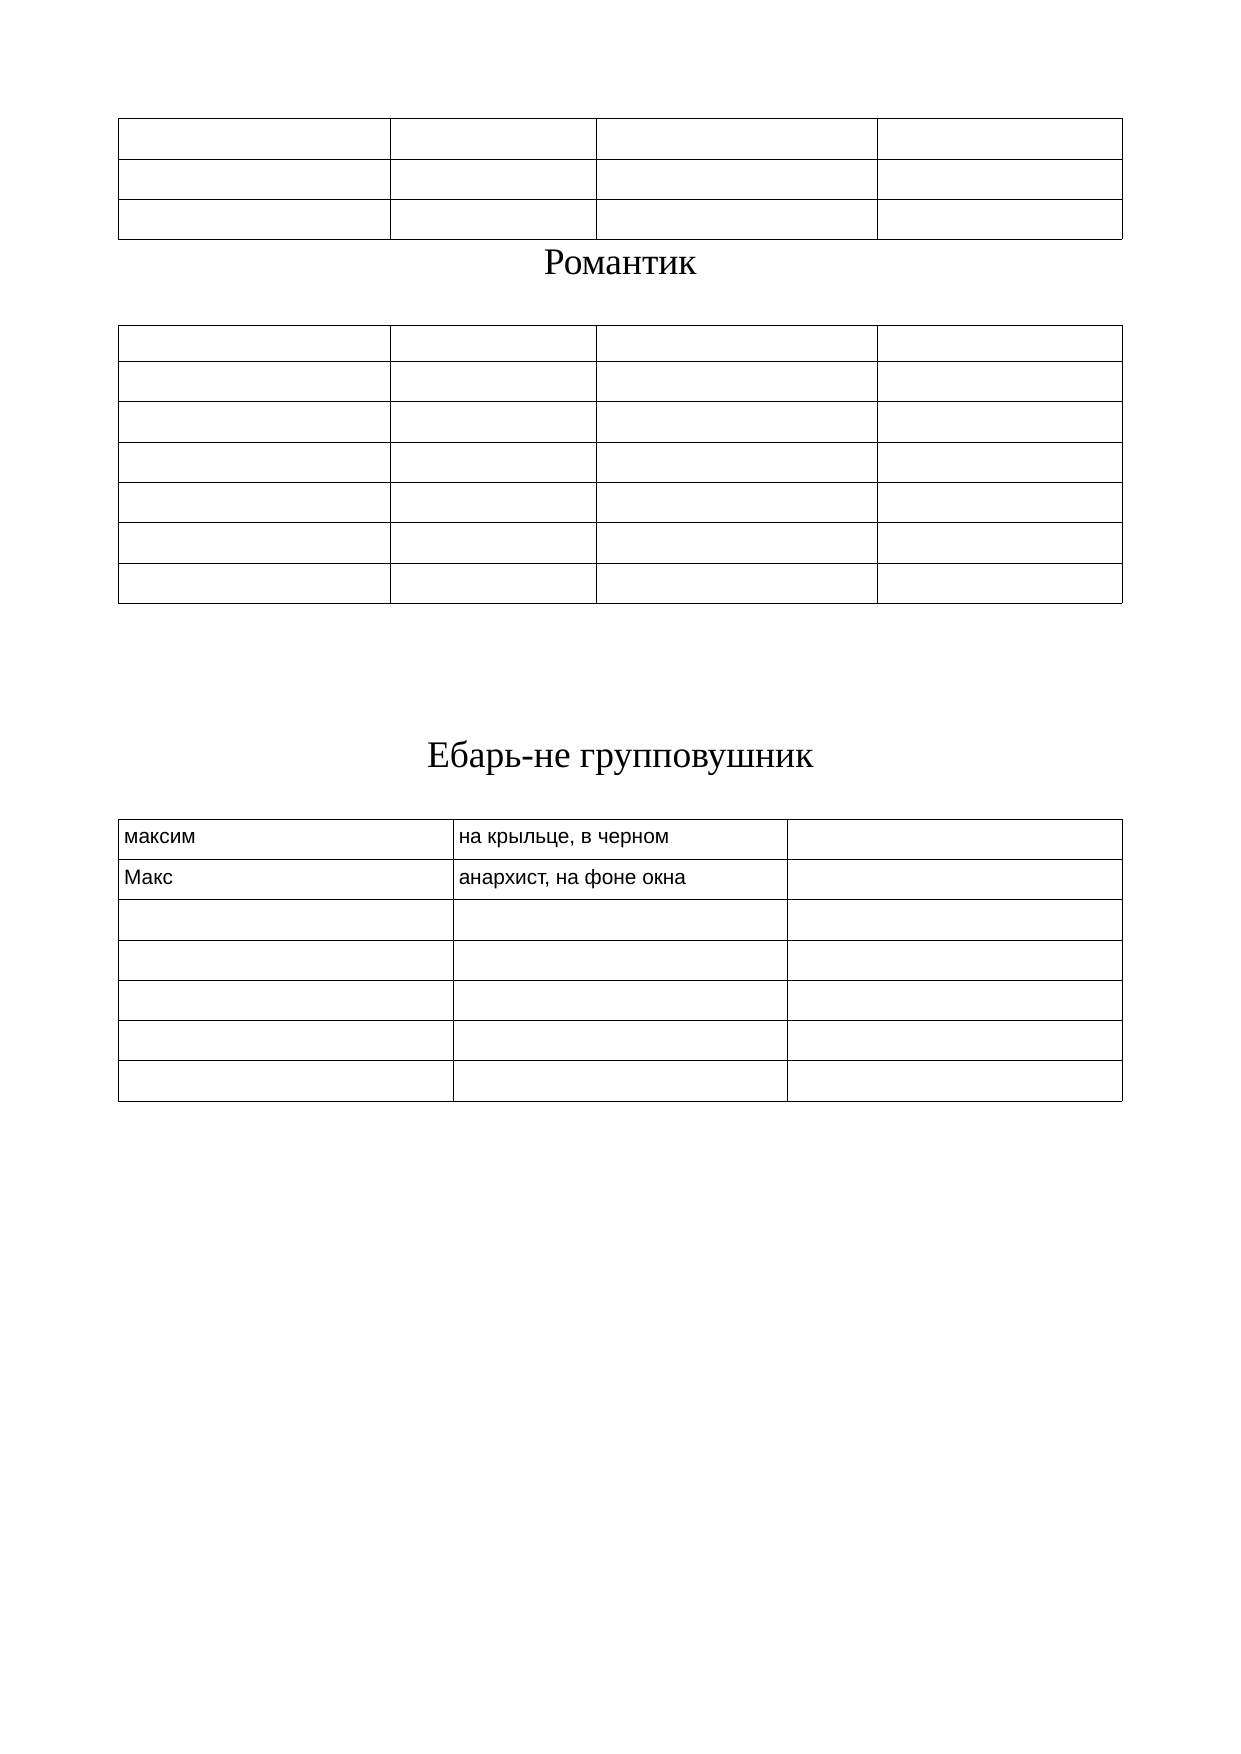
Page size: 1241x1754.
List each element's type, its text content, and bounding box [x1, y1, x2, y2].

table_cell [454, 1021, 787, 1060]
table_cell [597, 402, 877, 442]
table_cell [391, 362, 596, 401]
table_cell [878, 160, 1122, 199]
table_cell [788, 1021, 1122, 1060]
table_cell [788, 981, 1122, 1020]
table_header [597, 326, 877, 361]
table_cell [597, 200, 877, 239]
table_cell [454, 981, 787, 1020]
table_cell [391, 160, 596, 199]
text Ебарь-не групповушник [118, 732, 1122, 775]
table_cell [878, 362, 1122, 401]
table_cell [597, 160, 877, 199]
table_cell [119, 200, 390, 239]
table_cell [454, 900, 787, 939]
table_header [391, 326, 596, 361]
table_cell [119, 564, 390, 603]
table_cell [597, 443, 877, 482]
table_cell [878, 483, 1122, 522]
table_cell [391, 523, 596, 562]
table_cell [119, 483, 390, 522]
table_cell [878, 523, 1122, 562]
table_cell [119, 402, 390, 442]
table_header [788, 820, 1122, 859]
table_header максим [119, 820, 453, 859]
table_cell [878, 200, 1122, 239]
table_cell [454, 1061, 787, 1101]
table_cell [597, 362, 877, 401]
table_cell Макс [119, 860, 453, 899]
table_cell [119, 119, 390, 158]
table_cell [597, 523, 877, 562]
table_cell [391, 402, 596, 442]
table_cell [119, 1061, 453, 1101]
table_header [878, 326, 1122, 361]
table_cell [119, 443, 390, 482]
table_cell [119, 160, 390, 199]
table_cell [391, 119, 596, 158]
table_cell [391, 443, 596, 482]
table_cell [391, 483, 596, 522]
table_header на крыльце, в черном [454, 820, 787, 859]
table_cell [119, 1021, 453, 1060]
table_cell [119, 900, 453, 939]
table_cell [788, 1061, 1122, 1101]
table_cell [878, 564, 1122, 603]
table_cell анархист, на фоне окна [454, 860, 787, 899]
table_cell [391, 564, 596, 603]
table_cell [597, 564, 877, 603]
text Романтик [118, 240, 1122, 282]
table_cell [788, 900, 1122, 939]
table_cell [788, 860, 1122, 899]
table_cell [878, 402, 1122, 442]
table_cell [597, 119, 877, 158]
table_cell [119, 941, 453, 980]
table_cell [119, 523, 390, 562]
table_header [119, 326, 390, 361]
table_cell [119, 981, 453, 1020]
table_cell [119, 362, 390, 401]
table_cell [597, 483, 877, 522]
table_cell [454, 941, 787, 980]
table_cell [878, 119, 1122, 158]
table_cell [788, 941, 1122, 980]
table_cell [878, 443, 1122, 482]
table_cell [391, 200, 596, 239]
